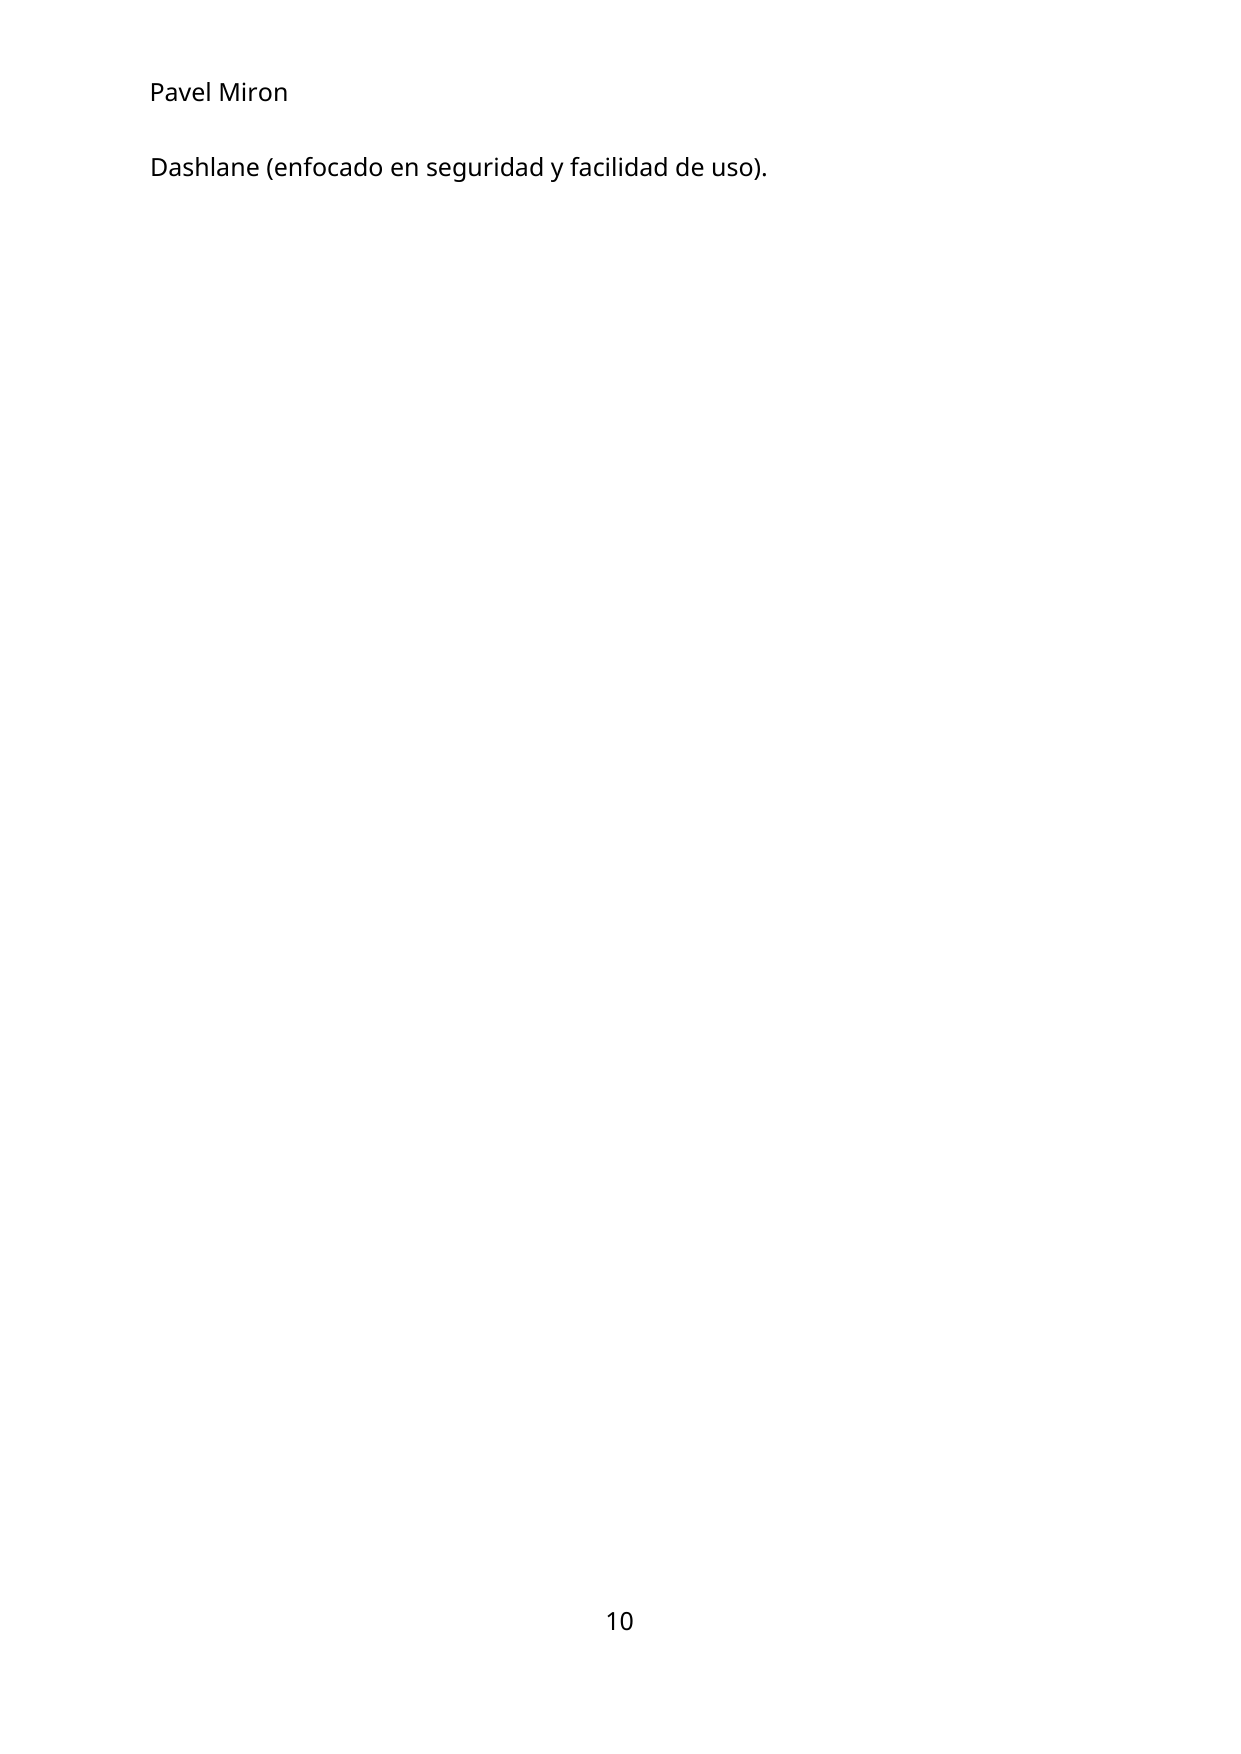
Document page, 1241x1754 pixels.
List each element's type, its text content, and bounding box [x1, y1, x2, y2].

text Dashlane (enfocado en seguridad y facilidad de uso). [150, 150, 1090, 184]
